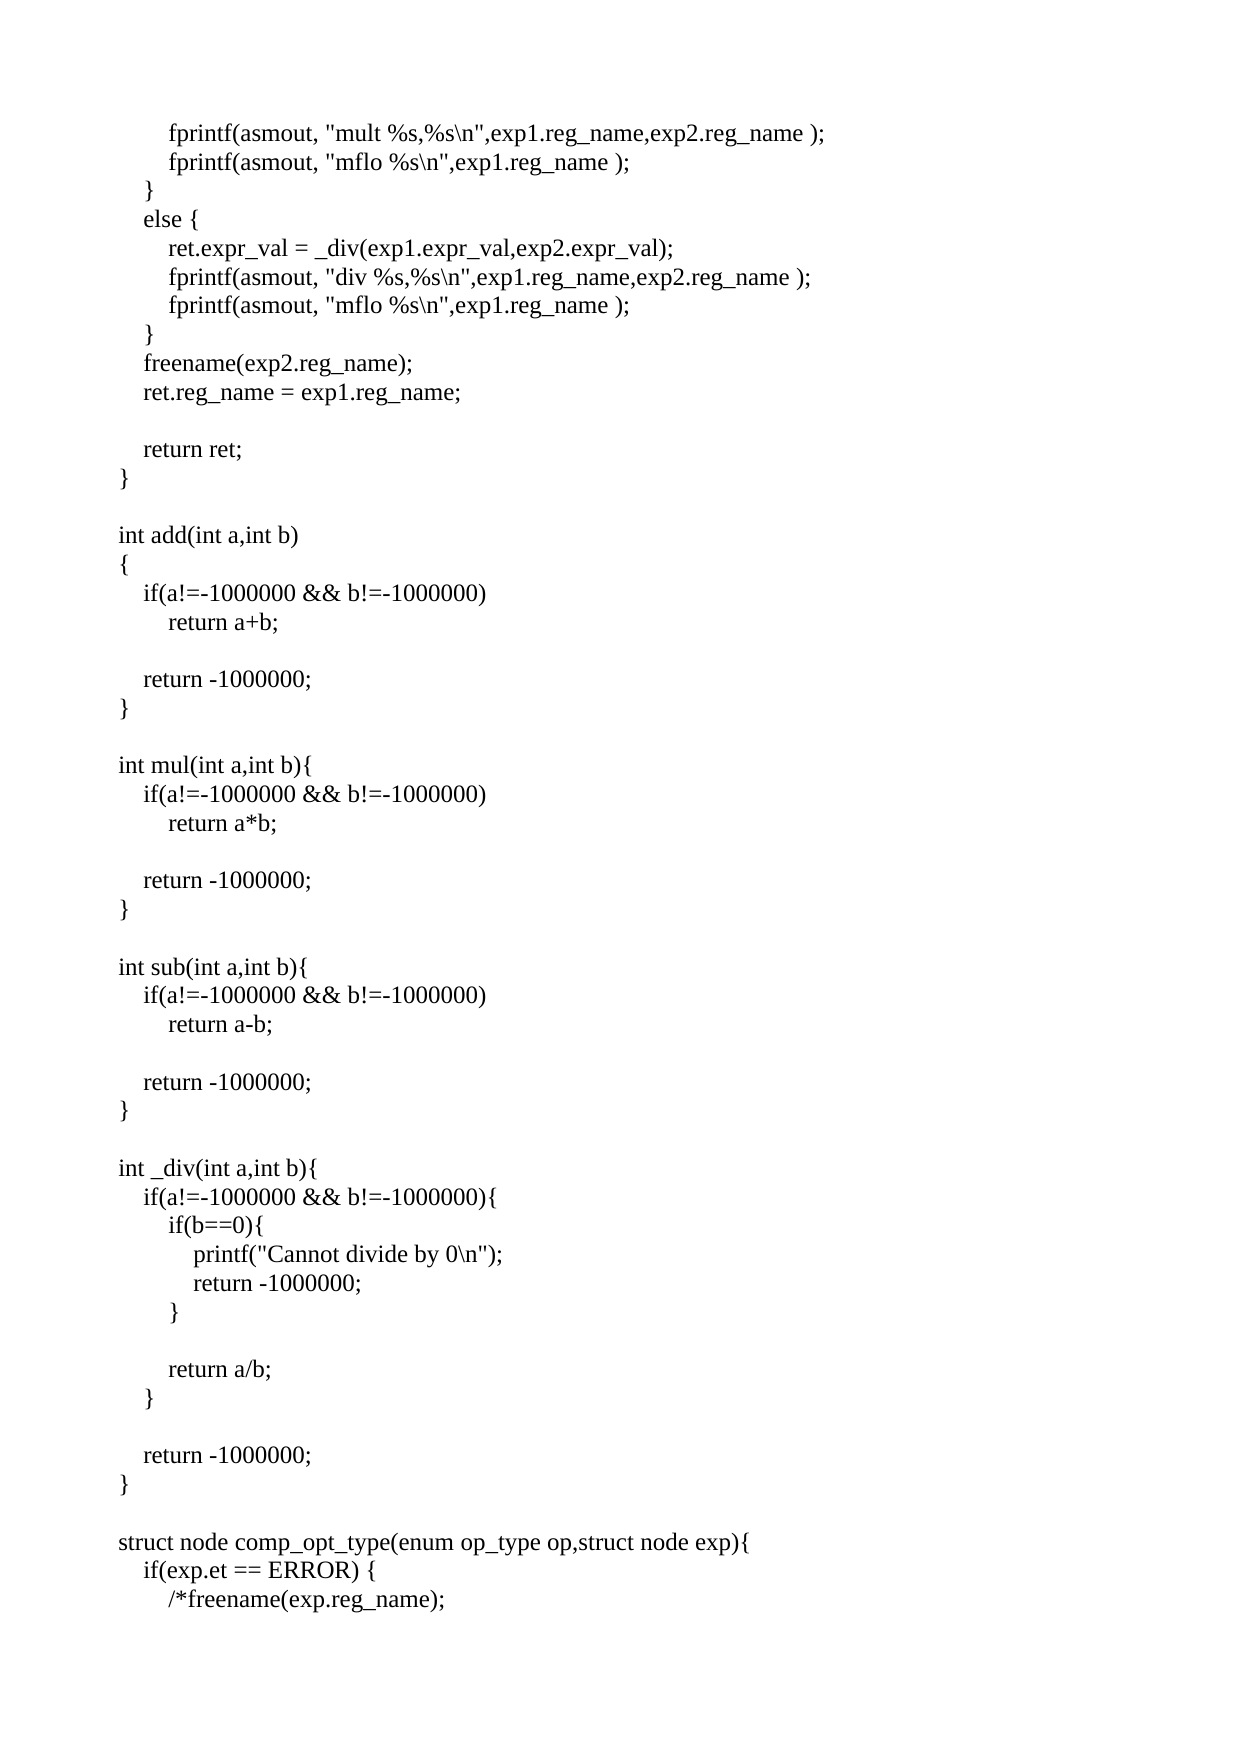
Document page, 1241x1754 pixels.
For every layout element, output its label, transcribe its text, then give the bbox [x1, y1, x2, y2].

text return a-b; [118, 1009, 1122, 1038]
text return -1000000; [118, 866, 1122, 894]
text fprintf(asmout, "div %s,%s\n",exp1.reg_name,exp2.reg_name ); [118, 262, 1122, 291]
text printf("Cannot divide by 0\n"); [118, 1239, 1122, 1268]
text struct node comp_opt_type(enum op_type op,struct node exp){ [118, 1527, 1122, 1556]
text else { [118, 204, 1122, 233]
text return ret; [118, 434, 1122, 463]
text ret.reg_name = exp1.reg_name; [118, 377, 1122, 406]
text return -1000000; [118, 1067, 1122, 1096]
text { [118, 549, 1122, 578]
text /*freename(exp.reg_name); [118, 1584, 1122, 1613]
text } [118, 1096, 1122, 1124]
text return a/b; [118, 1354, 1122, 1383]
text return a+b; [118, 607, 1122, 636]
text if(a!=-1000000 && b!=-1000000){ [118, 1182, 1122, 1211]
text if(exp.et == ERROR) { [118, 1556, 1122, 1584]
text freename(exp2.reg_name); [118, 348, 1122, 377]
text int add(int a,int b) [118, 521, 1122, 549]
text fprintf(asmout, "mflo %s\n",exp1.reg_name ); [118, 291, 1122, 319]
text } [118, 1297, 1122, 1326]
text return a*b; [118, 808, 1122, 837]
text return -1000000; [118, 1268, 1122, 1297]
text } [118, 1469, 1122, 1498]
text } [118, 1383, 1122, 1412]
text int _div(int a,int b){ [118, 1153, 1122, 1182]
text if(a!=-1000000 && b!=-1000000) [118, 779, 1122, 808]
text if(a!=-1000000 && b!=-1000000) [118, 981, 1122, 1009]
text return -1000000; [118, 1441, 1122, 1469]
text } [118, 463, 1122, 492]
text int sub(int a,int b){ [118, 952, 1122, 981]
text fprintf(asmout, "mult %s,%s\n",exp1.reg_name,exp2.reg_name ); [118, 118, 1122, 147]
text if(a!=-1000000 && b!=-1000000) [118, 578, 1122, 607]
text return -1000000; [118, 664, 1122, 693]
text int mul(int a,int b){ [118, 751, 1122, 779]
text } [118, 176, 1122, 204]
text } [118, 319, 1122, 348]
text if(b==0){ [118, 1211, 1122, 1239]
text fprintf(asmout, "mflo %s\n",exp1.reg_name ); [118, 147, 1122, 176]
text } [118, 693, 1122, 722]
text } [118, 894, 1122, 923]
text ret.expr_val = _div(exp1.expr_val,exp2.expr_val); [118, 233, 1122, 262]
